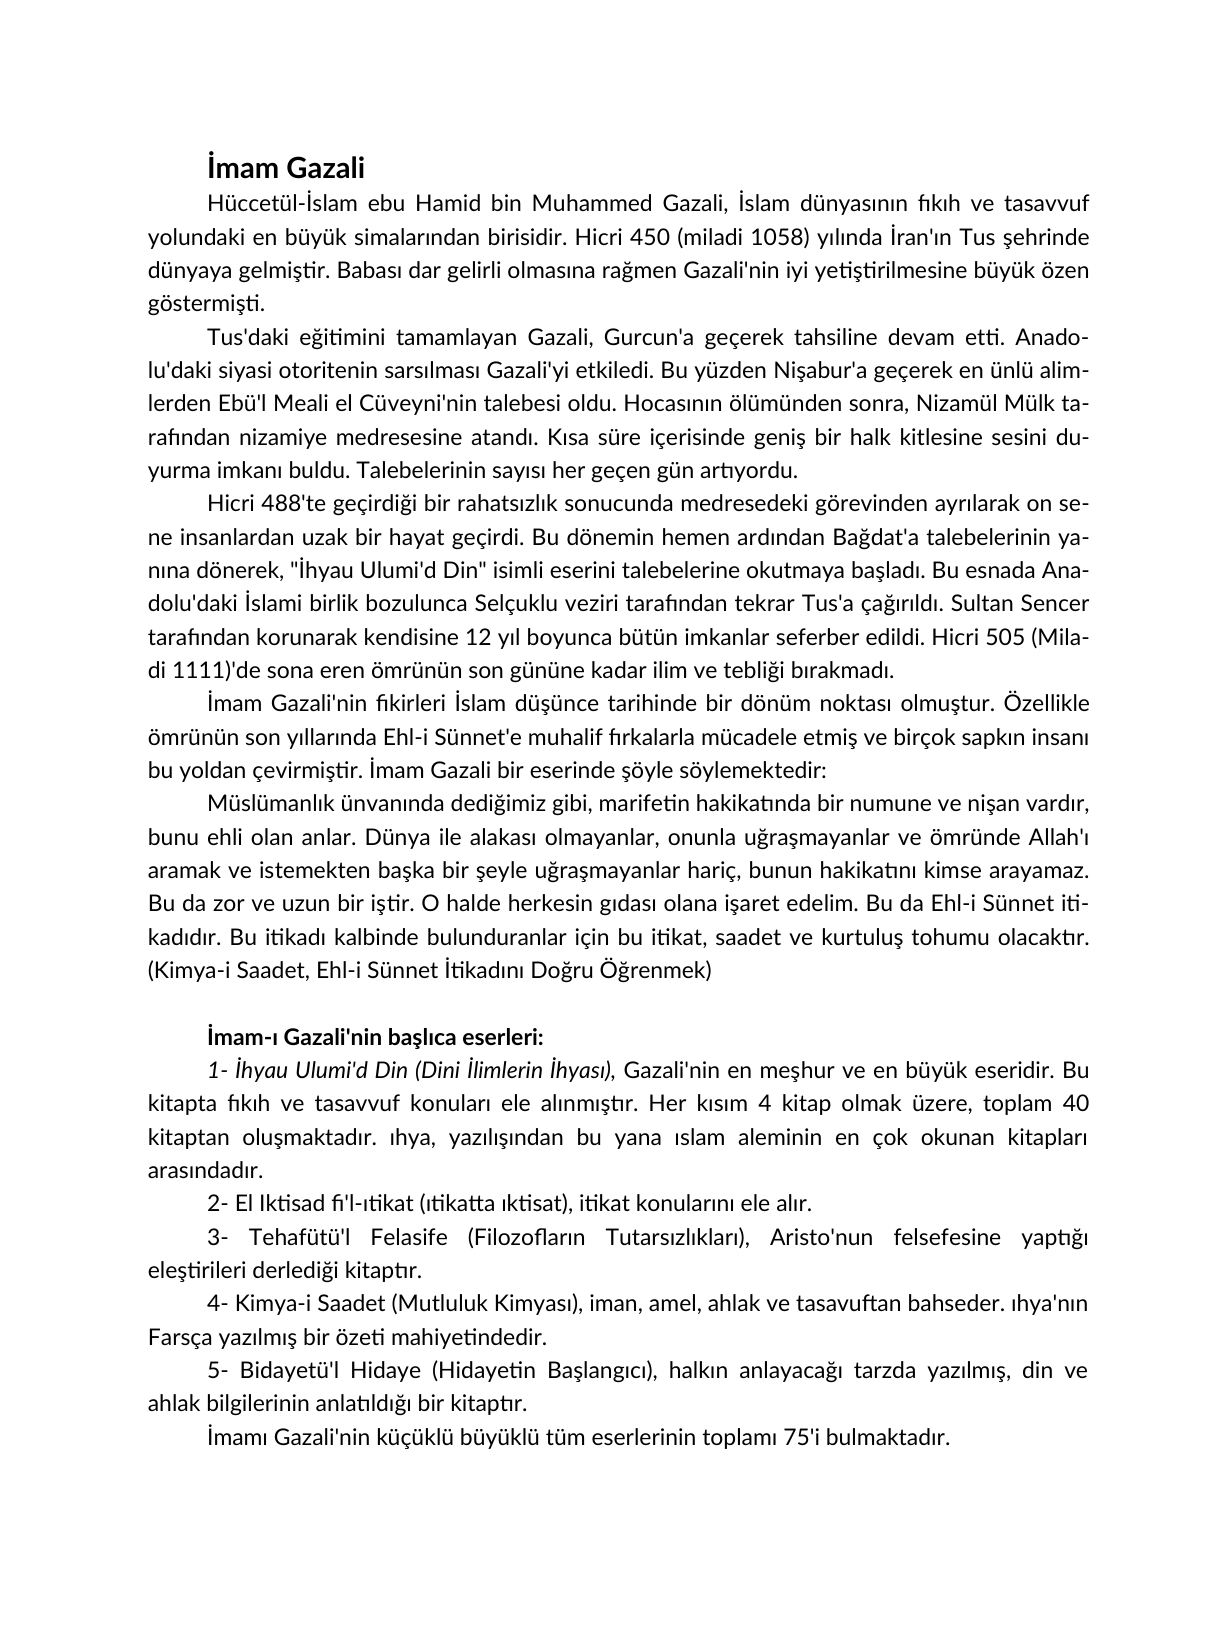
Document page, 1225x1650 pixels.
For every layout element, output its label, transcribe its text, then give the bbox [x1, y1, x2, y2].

text Hic­ri 488'te ge­çir­di­ği bir ra­hat­sız­lık so­nu­cun­da med­re­se­de­ki gö­re­vin­den ay­rı­la­rak on se­ne in­san­lar­dan uzak bir ha­yat ge­çir­di. Bu dö­ne­min he­men ar­dın­dan Bağ­dat'a ta­le­be­le­ri­nin ya­nı­na dö­ne­rek, "İh­yau Ulu­mi'd Din" isim­li ese­ri­ni ta­le­be­le­ri­ne okut­ma­ya baş­la­dı. Bu es­na­da Ana­do­lu'da­ki İs­la­mi bir­lik bo­zu­lun­ca Sel­çuk­lu ve­zi­ri ta­ra­fın­dan tek­rar Tus'a ça­ğı­rıl­dı. Sul­tan Sen­cer ta­ra­fın­dan ko­ru­na­rak ken­di­si­ne 12 yıl bo­yun­ca bü­tün im­kan­lar se­fer­ber edil­di. Hic­ri 505 (Mi­la­di 1111)'de so­na eren öm­rü­nün son gü­nü­ne ka­dar ilim ve teb­li­ği bı­rak­ma­dı. [148, 485, 1090, 685]
text İmam-ı Ga­za­li'nin baş­lı­ca eser­le­ri: [148, 1018, 1090, 1052]
text Müs­lü­man­lık ün­va­nın­da de­di­ği­miz gi­bi, ma­ri­fe­tin ha­ki­ka­tın­da bir nu­mu­ne ve ni­şan var­dır, bu­nu eh­li olan an­lar. Dün­ya ile ala­ka­sı ol­ma­yan­lar, onun­la uğ­raş­ma­yan­lar ve öm­rün­de Al­lah'ı ara­mak ve is­te­mek­ten baş­ka bir şey­le uğ­raş­ma­yan­lar ha­riç, bu­nun ha­ki­ka­tı­nı kim­se ara­ya­maz. Bu da zor ve uzun bir iş­tir. O hal­de her­ke­sin gı­da­sı ola­na işa­ret ede­lim. Bu da Ehl-i Sün­net iti­ka­dı­dır. Bu iti­ka­dı kal­bin­de bu­lun­du­ran­lar için bu iti­kat, sa­adet ve kur­tu­luş to­hu­mu ola­cak­tır. (Kim­ya-i Sa­adet, Ehl-i Sün­net İti­ka­dı­nı Doğ­ru Öğ­ren­mek) [148, 785, 1090, 985]
text Tus'da­ki eği­ti­mi­ni ta­mam­la­yan Ga­za­li, Gur­cun'a ge­çe­rek tah­si­li­ne de­vam et­ti. Ana­do­lu'da­ki si­ya­si oto­ri­te­nin sar­sıl­ma­sı Ga­za­li'yi et­ki­le­di. Bu yüz­den Ni­şa­bur'a ge­çe­rek en ün­lü alim­ler­den Ebü'l Me­ali el Cü­vey­ni'nin ta­le­be­si ol­du. Ho­ca­sı­nın ölü­mün­den son­ra, Ni­za­mül Mülk ta­ra­fın­dan ni­za­mi­ye med­re­se­si­ne atan­dı. Kı­sa sü­re içe­ri­sin­de ge­niş bir halk kit­le­si­ne se­si­ni du­yur­ma im­ka­nı bul­du. Ta­le­be­le­ri­nin sa­yı­sı her ge­çen gün ar­tı­yor­du. [148, 318, 1090, 485]
text 1- İh­yau Ulu­mi'd Din (Di­ni İlim­le­rin İh­ya­sı), Ga­za­li'nin en meş­hur ve en bü­yük ese­ri­dir. Bu ki­tap­ta fı­kıh ve ta­sav­vuf ko­nu­la­rı ele alın­mış­tır. Her kı­sım 4 ki­tap­ ol­mak üze­re, top­lam 40 kitaptan oluşmaktadır. ıhya, yazılışından bu yana ıslam aleminin en çok okunan kitapları arasındadır. [148, 1052, 1090, 1185]
text İmam Ga­za­li'nin fi­kir­le­ri İs­lam dü­şün­ce ta­ri­hin­de bir dö­nüm nok­ta­sı ol­muş­tur. Özel­lik­le öm­rü­nün son yıl­la­rın­da Ehl-i Sün­net'e mu­ha­lif fır­ka­lar­la mü­ca­de­le et­miş ve bir­çok sap­kın in­sa­nı bu yol­dan çe­vir­miş­tir. İmam Ga­za­li bir ese­rin­de şöy­le söy­le­mek­te­dir: [148, 685, 1090, 785]
text İmam Ga­za­li [148, 150, 1090, 185]
text Hüc­ce­tül-İs­lam ebu Ha­mid bin Mu­ham­med Ga­za­li, İs­lam dün­ya­sı­nın fı­kıh ve ta­sav­vuf yo­lun­da­ki en bü­yük si­ma­la­rın­dan bi­ri­si­dir. Hic­ri 450 (mi­la­di 1058) yı­lın­da İran'ın Tus şeh­rin­de dün­ya­ya gel­miş­tir. Ba­ba­sı dar ge­lir­li ol­ma­sı­na rağ­men Ga­za­li'nin iyi ye­tiş­ti­ril­me­si­ne bü­yük özen gös­ter­miş­ti. [148, 185, 1090, 318]
text 3- Tehafütü'l Felasife (Filozofların Tutarsızlıkları), Aristo'nun felsefesine yaptığı eleştirileri derlediği kitaptır. [148, 1218, 1090, 1285]
text 2- El Iktisad fi'l-ıtikat (ıtikatta ıktisat), itikat konularını ele alır. [148, 1185, 1090, 1218]
text İmamı Gazali'nin küçüklü büyüklü tüm eserlerinin toplamı 75'i bulmaktadır. [148, 1418, 1090, 1452]
text 4- Kimya-i Saadet (Mutluluk Kimyası), iman, amel, ahlak ve tasavuftan bahseder. ıhya'nın Farsça yazılmış bir özeti mahiyetindedir. [148, 1285, 1090, 1352]
text 5- Bidayetü'l Hidaye (Hidayetin Başlangıcı), halkın anlayacağı tarzda yazılmış, din ve ahlak bilgilerinin anlatıldığı bir kitaptır. [148, 1352, 1090, 1418]
